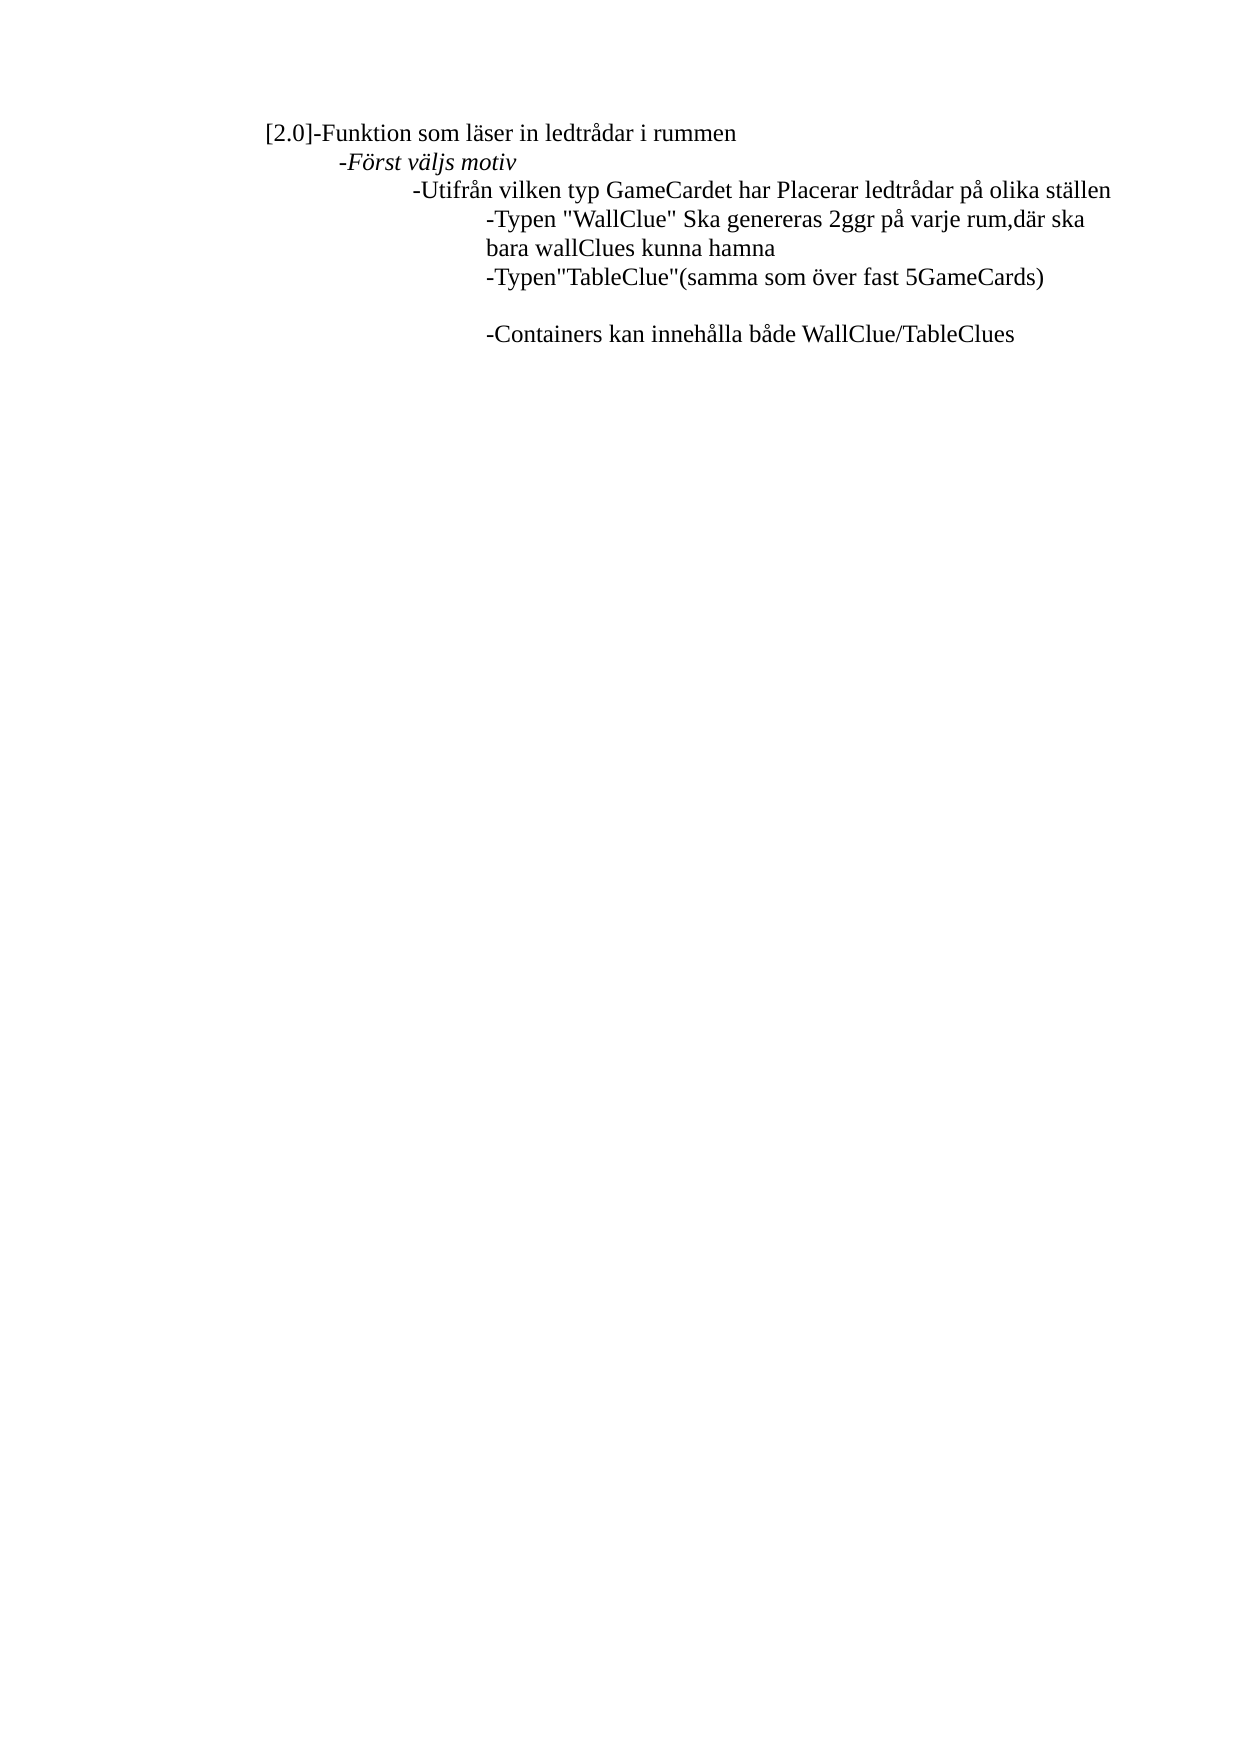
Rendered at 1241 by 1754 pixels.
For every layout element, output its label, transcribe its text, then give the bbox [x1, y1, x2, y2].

text -Typen"TableClue"(samma som över fast 5GameCards) [118, 262, 1122, 319]
text -Utifrån vilken typ GameCardet har Placerar ledtrådar på olika ställen -Typen "WallClue" Ska genereras 2ggr på varje rum,där ska bara wallClues kunna hamna [118, 176, 1122, 262]
text -Containers kan innehålla både WallClue/TableClues [118, 319, 1122, 348]
text [2.0]-Funktion som läser in ledtrådar i rummen -Först väljs motiv [118, 118, 1122, 176]
